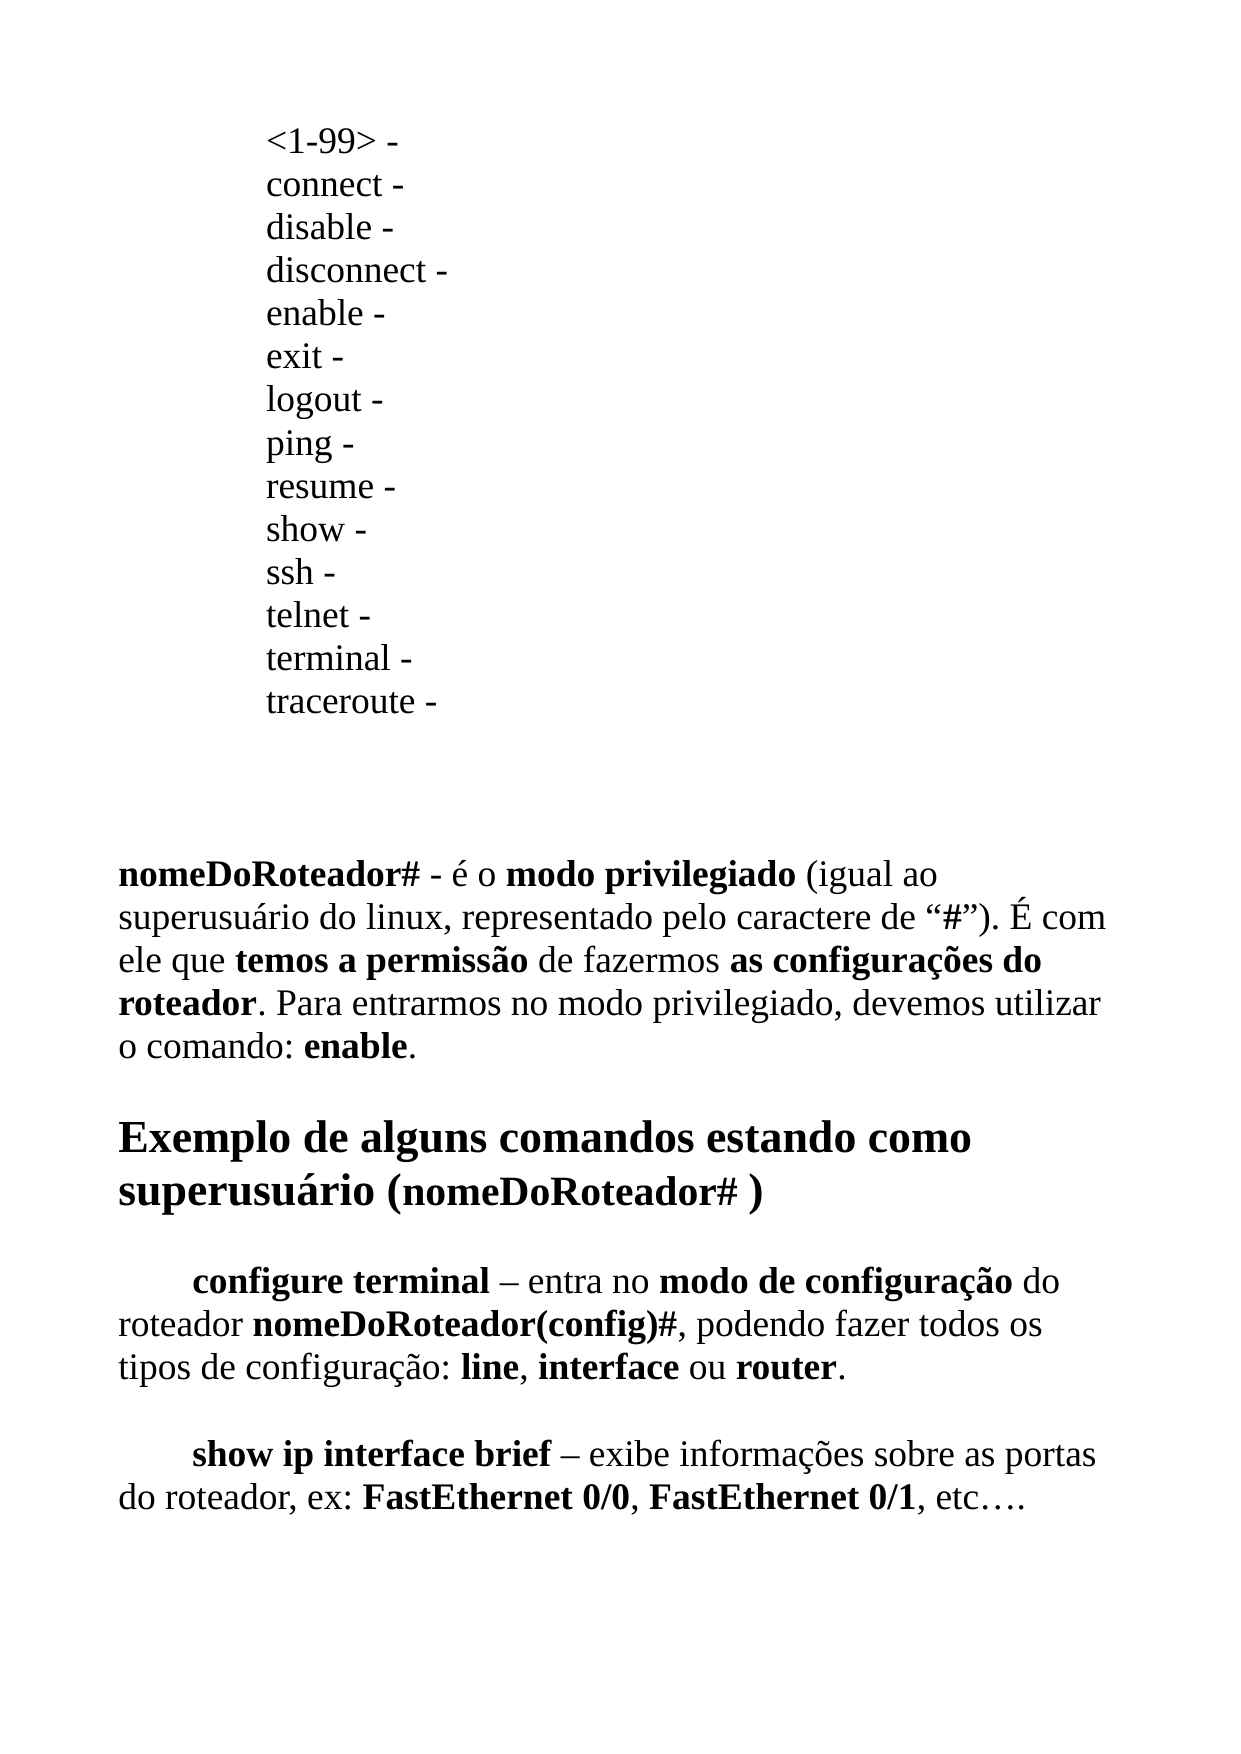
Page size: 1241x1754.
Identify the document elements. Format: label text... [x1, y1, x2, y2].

text Exemplo de alguns comandos estando como superusuário (nomeDoRoteador# ) [118, 1110, 1122, 1215]
text ping - [118, 420, 1122, 463]
text disable - [118, 204, 1122, 247]
text show - [118, 506, 1122, 549]
text nomeDoRoteador# - é o modo privilegiado (igual ao superusuário do linux, representado pelo caractere de “#”). É com ele que temos a permissão de fazermos as configurações do roteador. Para entrarmos no modo privilegiado, devemos utilizar o comando: enable. [118, 851, 1122, 1067]
text disconnect - [118, 247, 1122, 291]
text exit - [118, 334, 1122, 377]
text telnet - [118, 592, 1122, 636]
text logout - [118, 377, 1122, 420]
text <1-99> - [118, 118, 1122, 161]
text terminal - [118, 636, 1122, 679]
text ssh - [118, 549, 1122, 592]
text show ip interface brief – exibe informações sobre as portas do roteador, ex: FastEthernet 0/0, FastEthernet 0/1, etc…. [118, 1431, 1122, 1517]
text enable - [118, 291, 1122, 334]
text connect - [118, 161, 1122, 204]
text resume - [118, 463, 1122, 506]
text traceroute - [118, 679, 1122, 722]
text configure terminal – entra no modo de configuração do roteador nomeDoRoteador(config)#, podendo fazer todos os tipos de configuração: line, interface ou router. [118, 1258, 1122, 1388]
